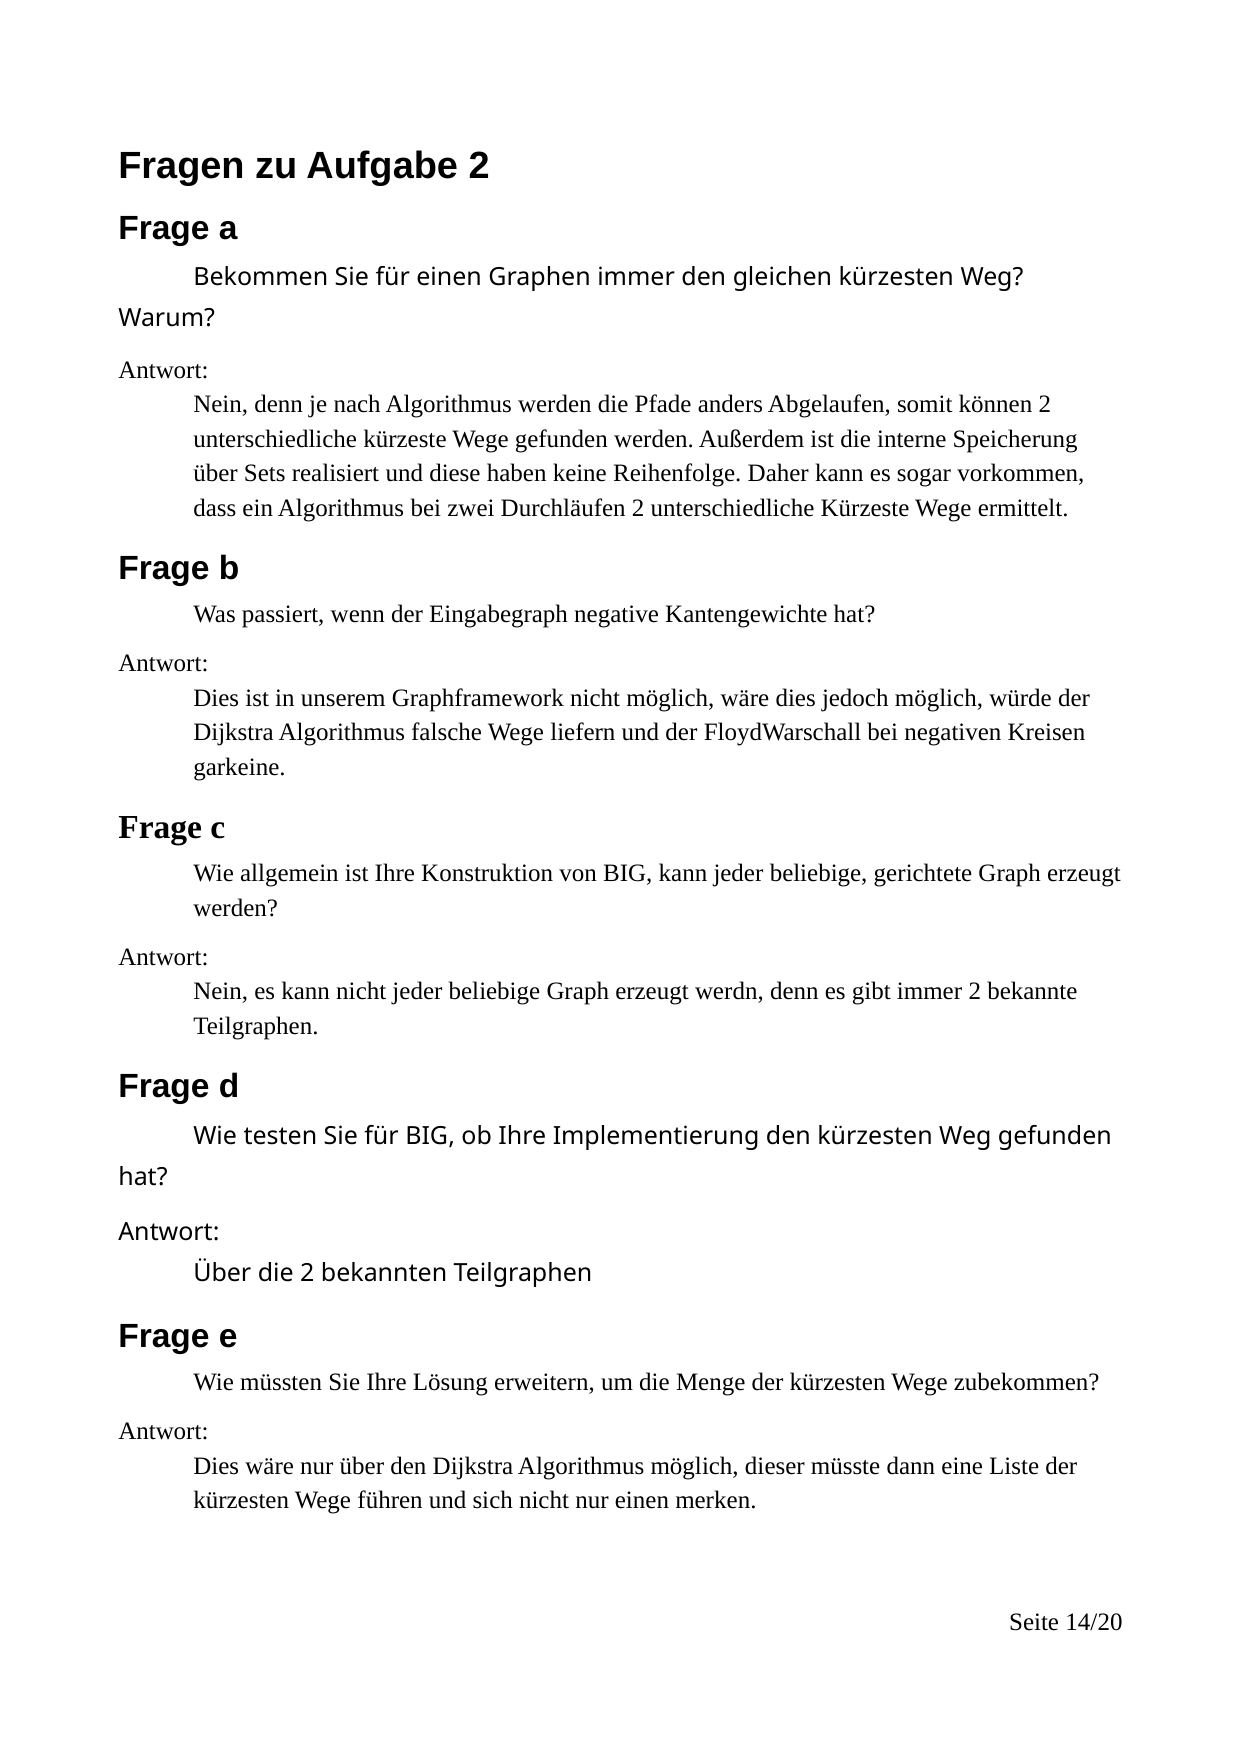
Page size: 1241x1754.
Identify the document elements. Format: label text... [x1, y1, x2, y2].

subtitle Frage d [118, 1066, 1122, 1105]
text Wie allgemein ist Ihre Konstruktion von BIG, kann jeder beliebige, gerichtete Graph erzeugt werden? [118, 858, 1122, 922]
text Antwort: Nein, es kann nicht jeder beliebige Graph erzeugt werdn, denn es gibt immer 2 bekannte Teilgraphen. [118, 942, 1122, 1039]
subtitle Frage e [118, 1316, 1122, 1355]
subtitle Frage a [118, 208, 1122, 246]
text Antwort: Dies wäre nur über den Dijkstra Algorithmus möglich, dieser müsste dann eine Liste der kürzesten Wege führen und sich nicht nur einen merken. [118, 1416, 1122, 1514]
subtitle Frage c [118, 807, 1122, 846]
text Was passiert, wenn der Eingabegraph negative Kantengewichte hat? [118, 599, 1122, 628]
text Antwort: Dies ist in unserem Graphframework nicht möglich, wäre dies jedoch möglich, würde der Dijkstra Algorithmus falsche Wege liefern und der FloydWarschall bei negativen Kreisen garkeine. [118, 648, 1122, 781]
text Wie müssten Sie Ihre Lösung erweitern, um die Menge der kürzesten Wege zubekommen? [118, 1367, 1122, 1396]
subtitle Fragen zu Aufgabe 2 [118, 143, 1122, 187]
subtitle Frage b [118, 548, 1122, 587]
text Antwort: Über die 2 bekannten Teilgraphen [118, 1213, 1122, 1288]
text Wie testen Sie für BIG, ob Ihre Implementierung den kürzesten Weg gefunden hat? [118, 1117, 1122, 1192]
text Bekommen Sie für einen Graphen immer den gleichen kürzesten Weg? Warum? [118, 259, 1122, 334]
text Antwort: Nein, denn je nach Algorithmus werden die Pfade anders Abgelaufen, somit können 2 unterschiedliche kürzeste Wege gefunden werden. Außerdem ist die interne Speicherung über Sets realisiert und diese haben keine Reihenfolge. Daher kann es sogar vorkommen, dass ein Algorithmus bei zwei Durchläufen 2 unterschiedliche Kürzeste Wege ermittelt. [118, 355, 1122, 522]
